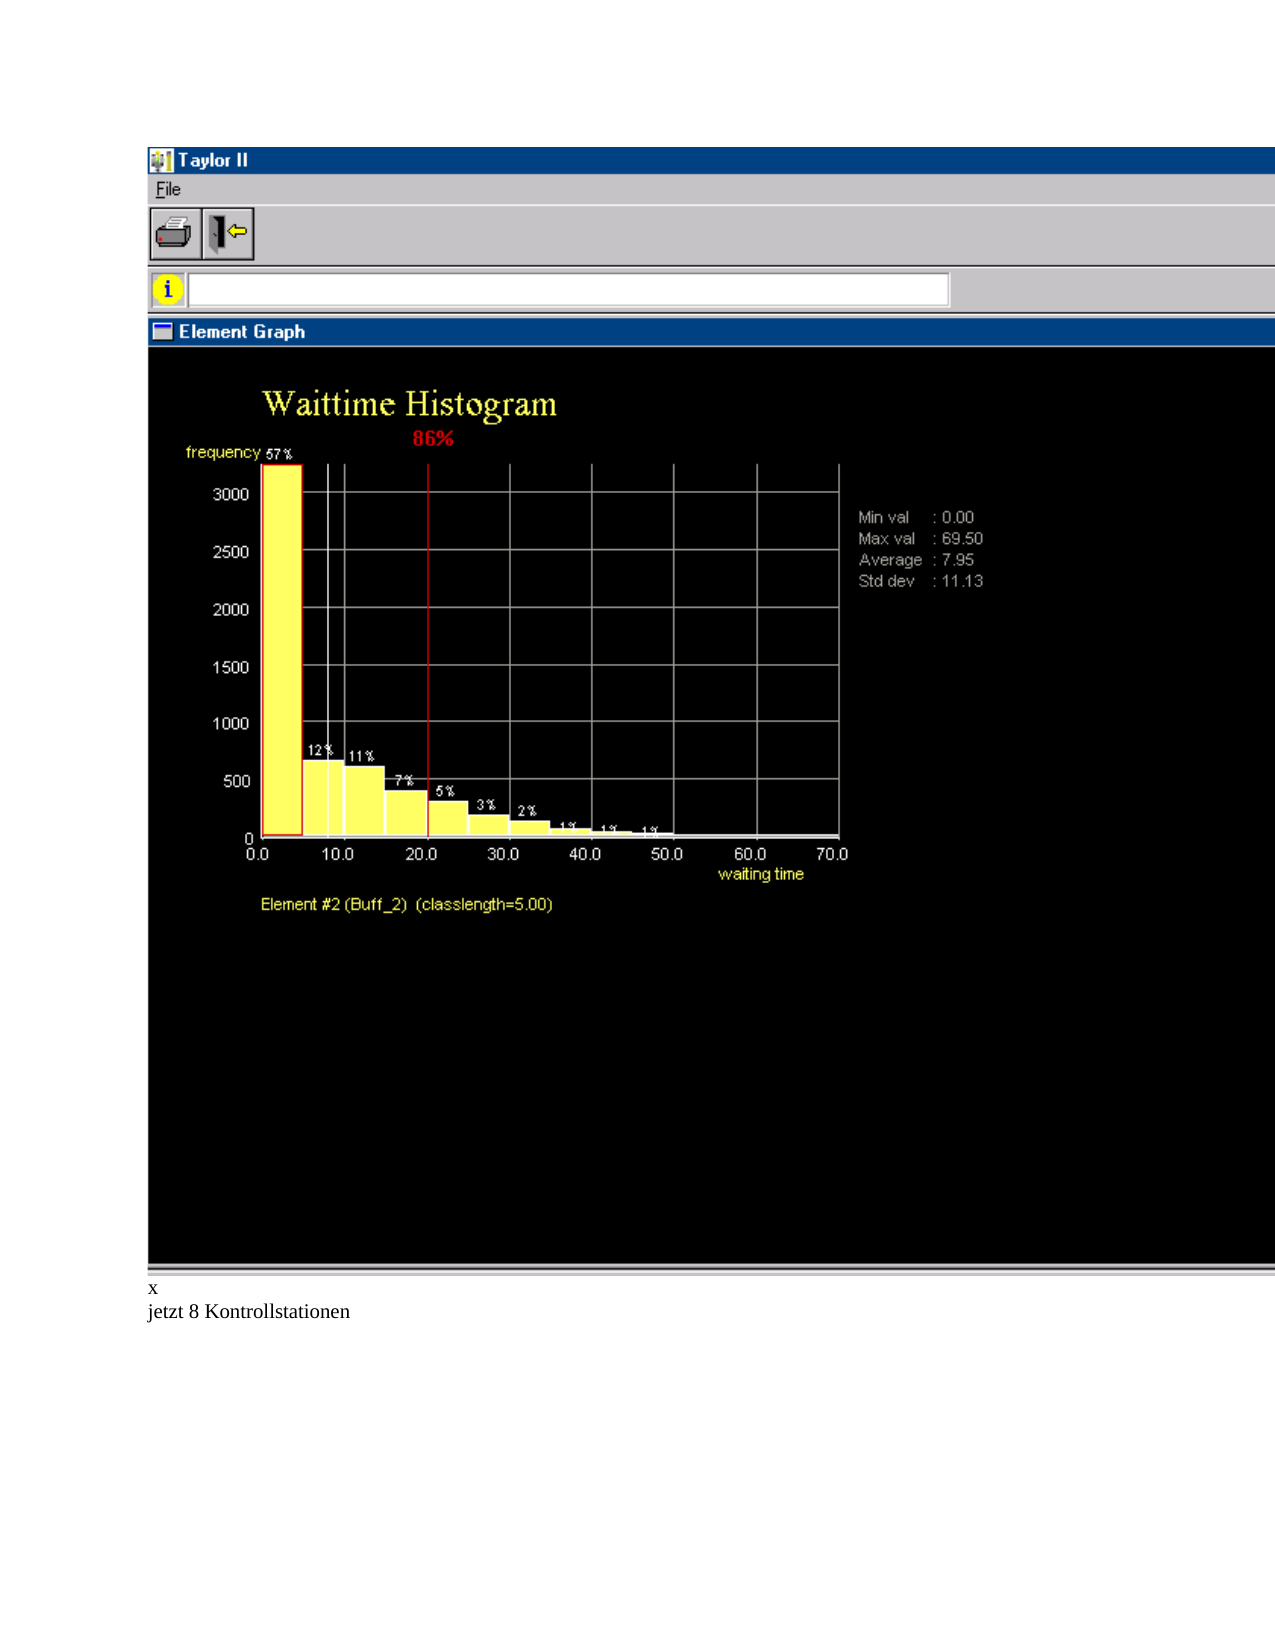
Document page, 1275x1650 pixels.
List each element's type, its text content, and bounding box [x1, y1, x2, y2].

text jetzt 8 Kontrollstationen [148, 1299, 1127, 1323]
text x [148, 1276, 1127, 1299]
picture [147, 147, 1275, 1276]
